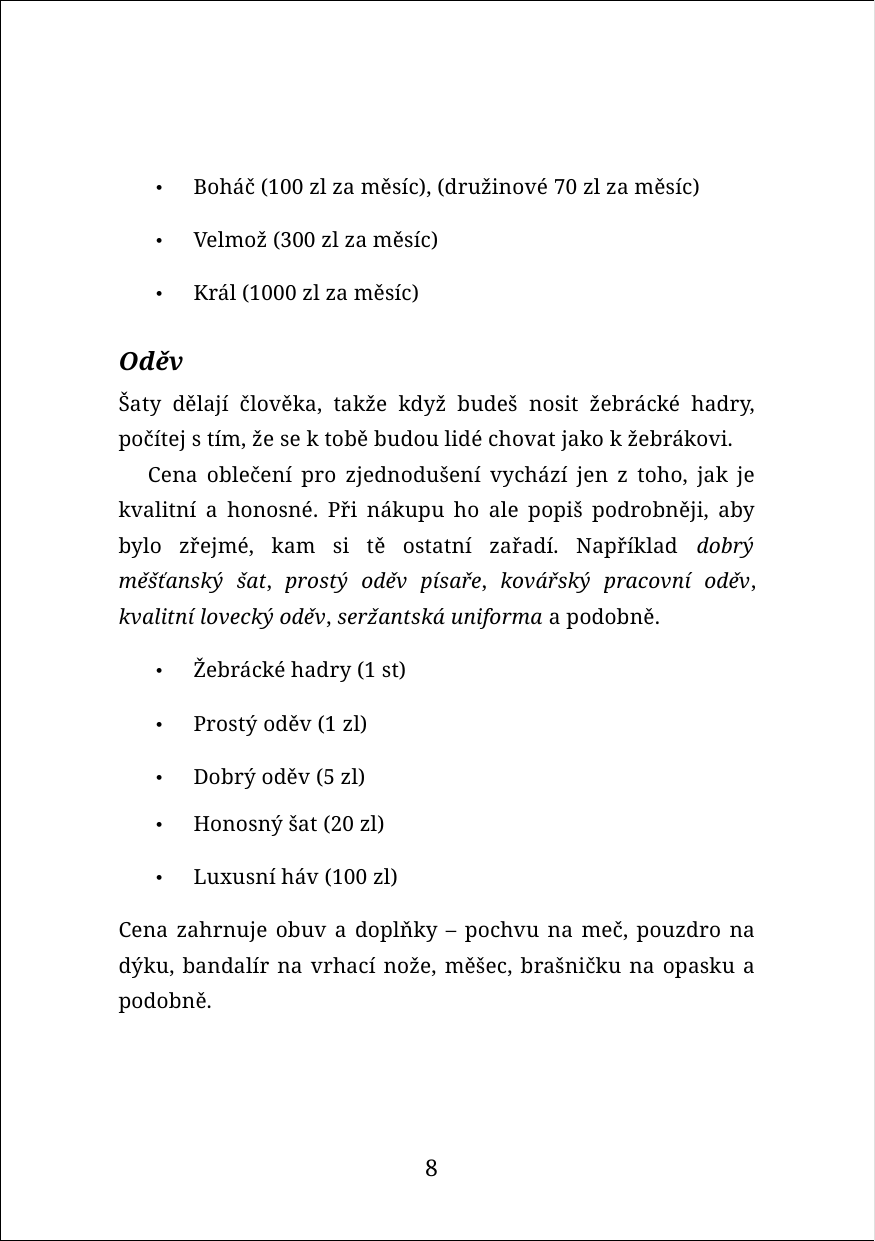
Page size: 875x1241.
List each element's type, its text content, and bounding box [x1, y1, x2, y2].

text Šaty dělají člověka, takže když budeš nosit žebrácké hadry, počítej s tím, že se k tobě budou lidé chovat jako k žebrákovi. Cena oblečení pro zjednodušení vychází jen z toho, jak je kvalitní a honosné. Při nákupu ho ale popiš podrobněji, aby bylo zřejmé, kam si tě ostatní zařadí. Například dobrý měšťanský šat, prostý oděv písaře, kovářský pracovní oděv, kvalitní lovecký oděv, seržantská uniforma a podobně. [118, 389, 756, 631]
list Žebrácké hadry (1 st) [156, 655, 756, 684]
list Prostý oděv (1 zl) [156, 709, 756, 737]
list Dobrý oděv (5 zl) [156, 762, 756, 790]
list Luxusní háv (100 zl) [156, 862, 756, 891]
list Honosný šat (20 zl) [156, 809, 756, 838]
subtitle Oděv [118, 343, 756, 377]
list Král (1000 zl za měsíc) [156, 278, 756, 307]
list Velmož (300 zl za měsíc) [156, 225, 756, 253]
list Boháč (100 zl za měsíc), (družinové 70 zl za měsíc) [156, 172, 756, 200]
text Cena zahrnuje obuv a doplňky – pochvu na meč, pouzdro na dýku, bandalír na vrhací nože, měšec, brašničku na opasku a podobně. [118, 916, 756, 1015]
